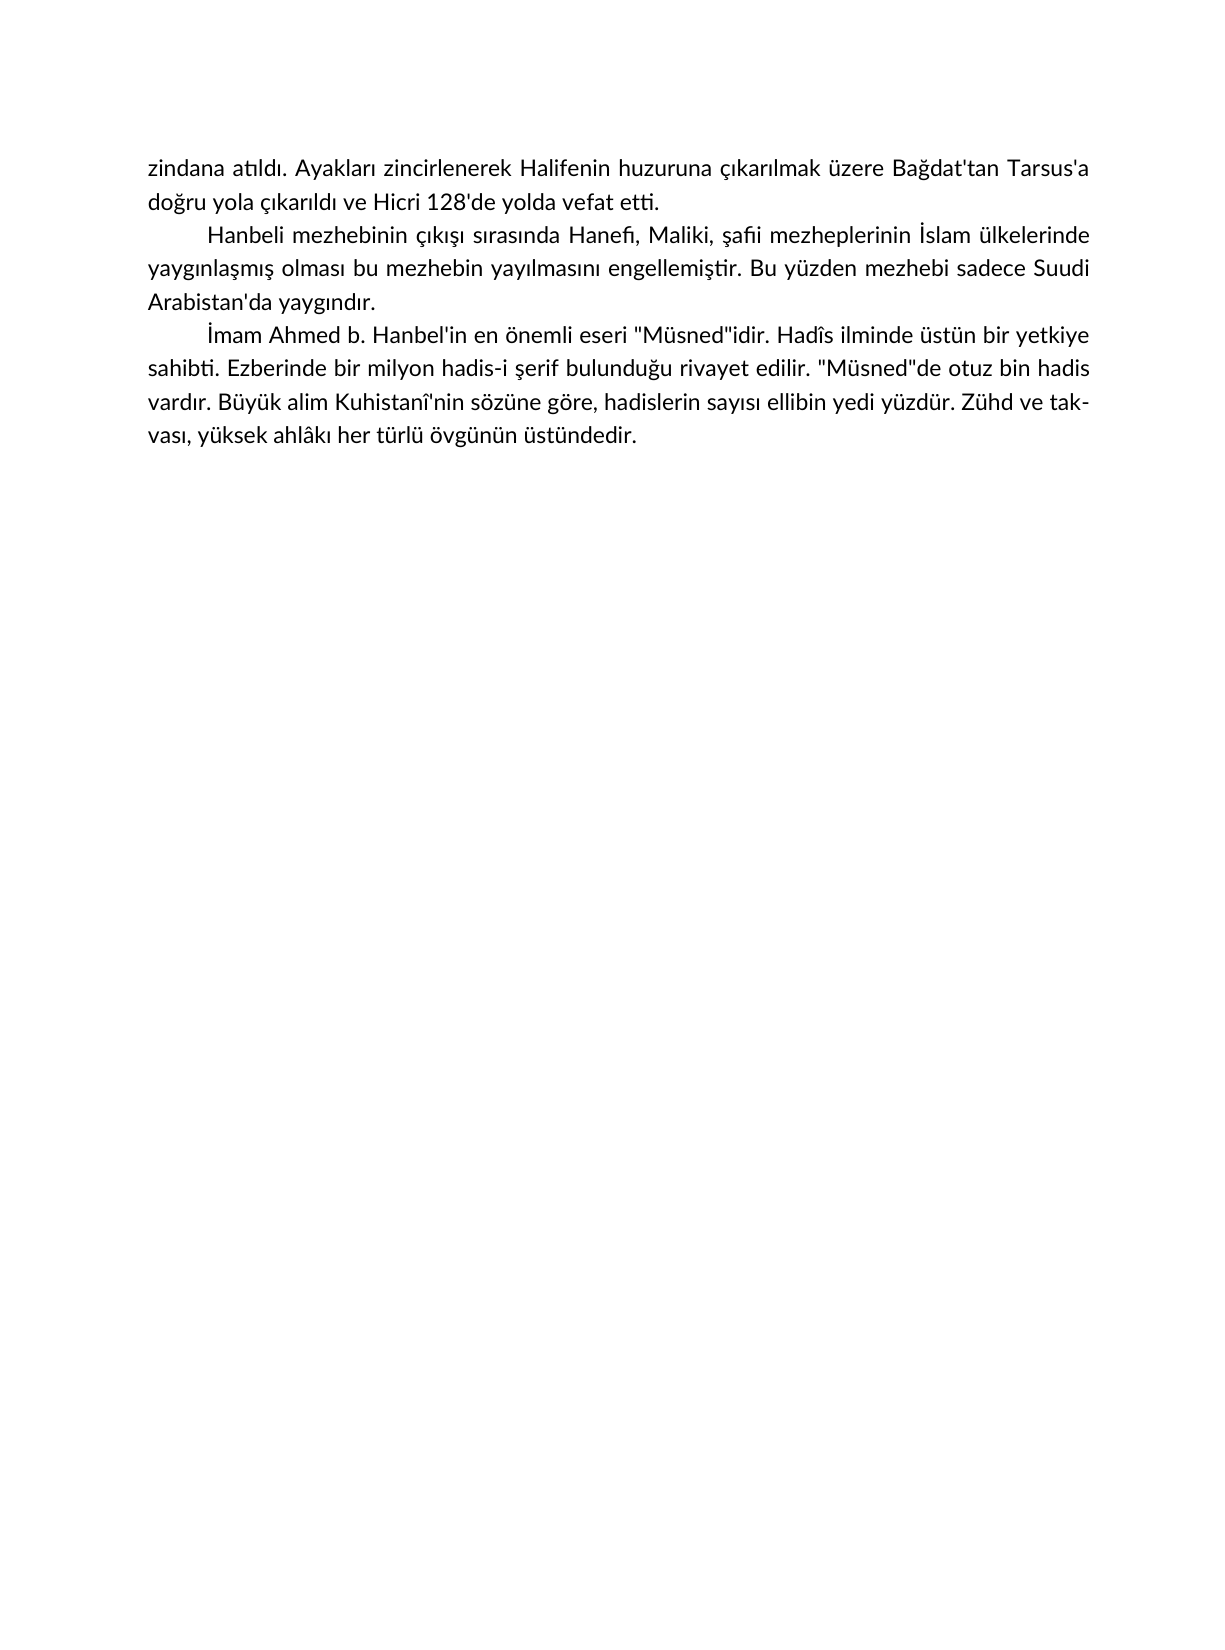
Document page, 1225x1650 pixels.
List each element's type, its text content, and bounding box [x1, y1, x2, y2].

text Han­be­li mez­he­bi­nin çı­kı­şı sı­ra­sın­da Ha­ne­fi, Ma­li­ki, şa­fii mez­hep­le­ri­nin İs­lam ül­ke­le­rin­de yay­gın­laş­mış ol­ma­sı bu mez­he­bin ya­yıl­ma­sı­nı en­gel­le­miş­tir. Bu yüz­den mez­he­bi sa­de­ce Su­udi Ara­bis­tan'da yay­gın­dır. [148, 217, 1090, 317]
text İmam Ah­med b. Han­bel'in en önem­li ese­ri "Müs­ned"idir. Ha­dîs il­min­de üs­tün bir yet­ki­ye sa­hib­ti. Ez­be­rin­de bir mil­yon ha­dis-i şe­rif bu­lun­du­ğu ri­va­yet edi­lir. "Müs­ned"de otuz bin ha­dis var­dır. Bü­yük alim Ku­his­ta­nî'nin sö­zü­ne gö­re, ha­dis­le­rin sa­yı­sı el­li­bin ye­di yüz­dür. Zühd ve tak­va­sı, yük­sek ah­lâ­kı her tür­lü öv­gü­nün üs­tün­de­dir. [148, 317, 1090, 450]
text zin­da­na atıl­dı. Ayak­la­rı zin­cir­le­ne­rek Ha­li­fe­nin hu­zu­ru­na çı­ka­rıl­mak üze­re Bağ­dat'tan Tar­sus'a doğ­ru yo­la çı­ka­rıl­dı ve Hic­ri 128'de yol­da ve­fat et­ti. [148, 150, 1090, 217]
